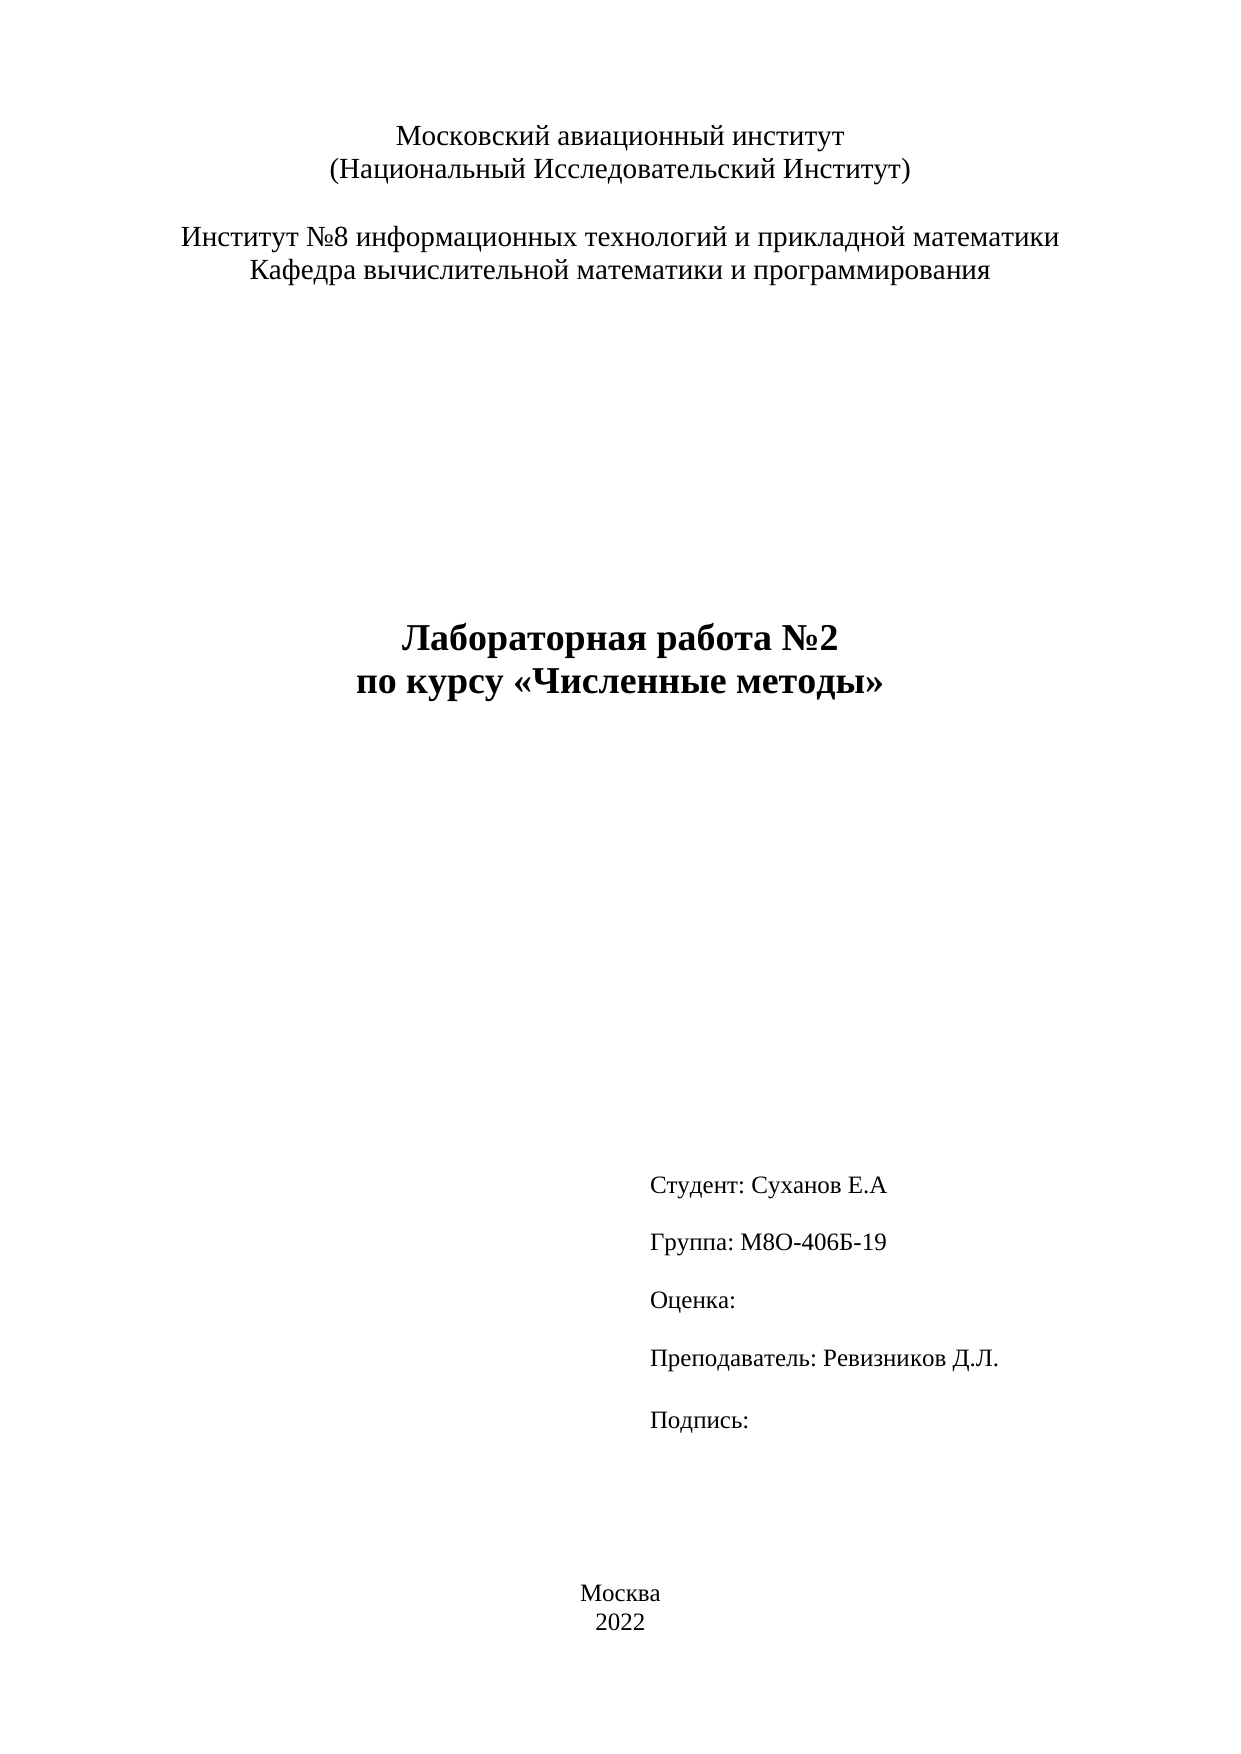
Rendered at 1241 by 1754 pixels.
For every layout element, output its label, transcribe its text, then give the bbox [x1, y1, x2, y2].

text Московский авиационный институт [118, 118, 1122, 152]
text Кафедра вычислительной математики и программирования [118, 252, 1122, 286]
text Оценка: [118, 1285, 1122, 1314]
text Студент: Суханов Е.А [118, 1170, 1122, 1198]
text Подпись: [118, 1401, 1122, 1434]
text (Национальный Исследовательский Институт) [118, 152, 1122, 185]
subtitle Лабораторная работа №2 по курсу «Численные методы» [118, 615, 1122, 702]
text Преподаватель: Ревизников Д.Л. [118, 1343, 1122, 1372]
text Институт №8 информационных технологий и прикладной математики [118, 219, 1122, 252]
text Группа: М8О-406Б-19 [118, 1227, 1122, 1256]
